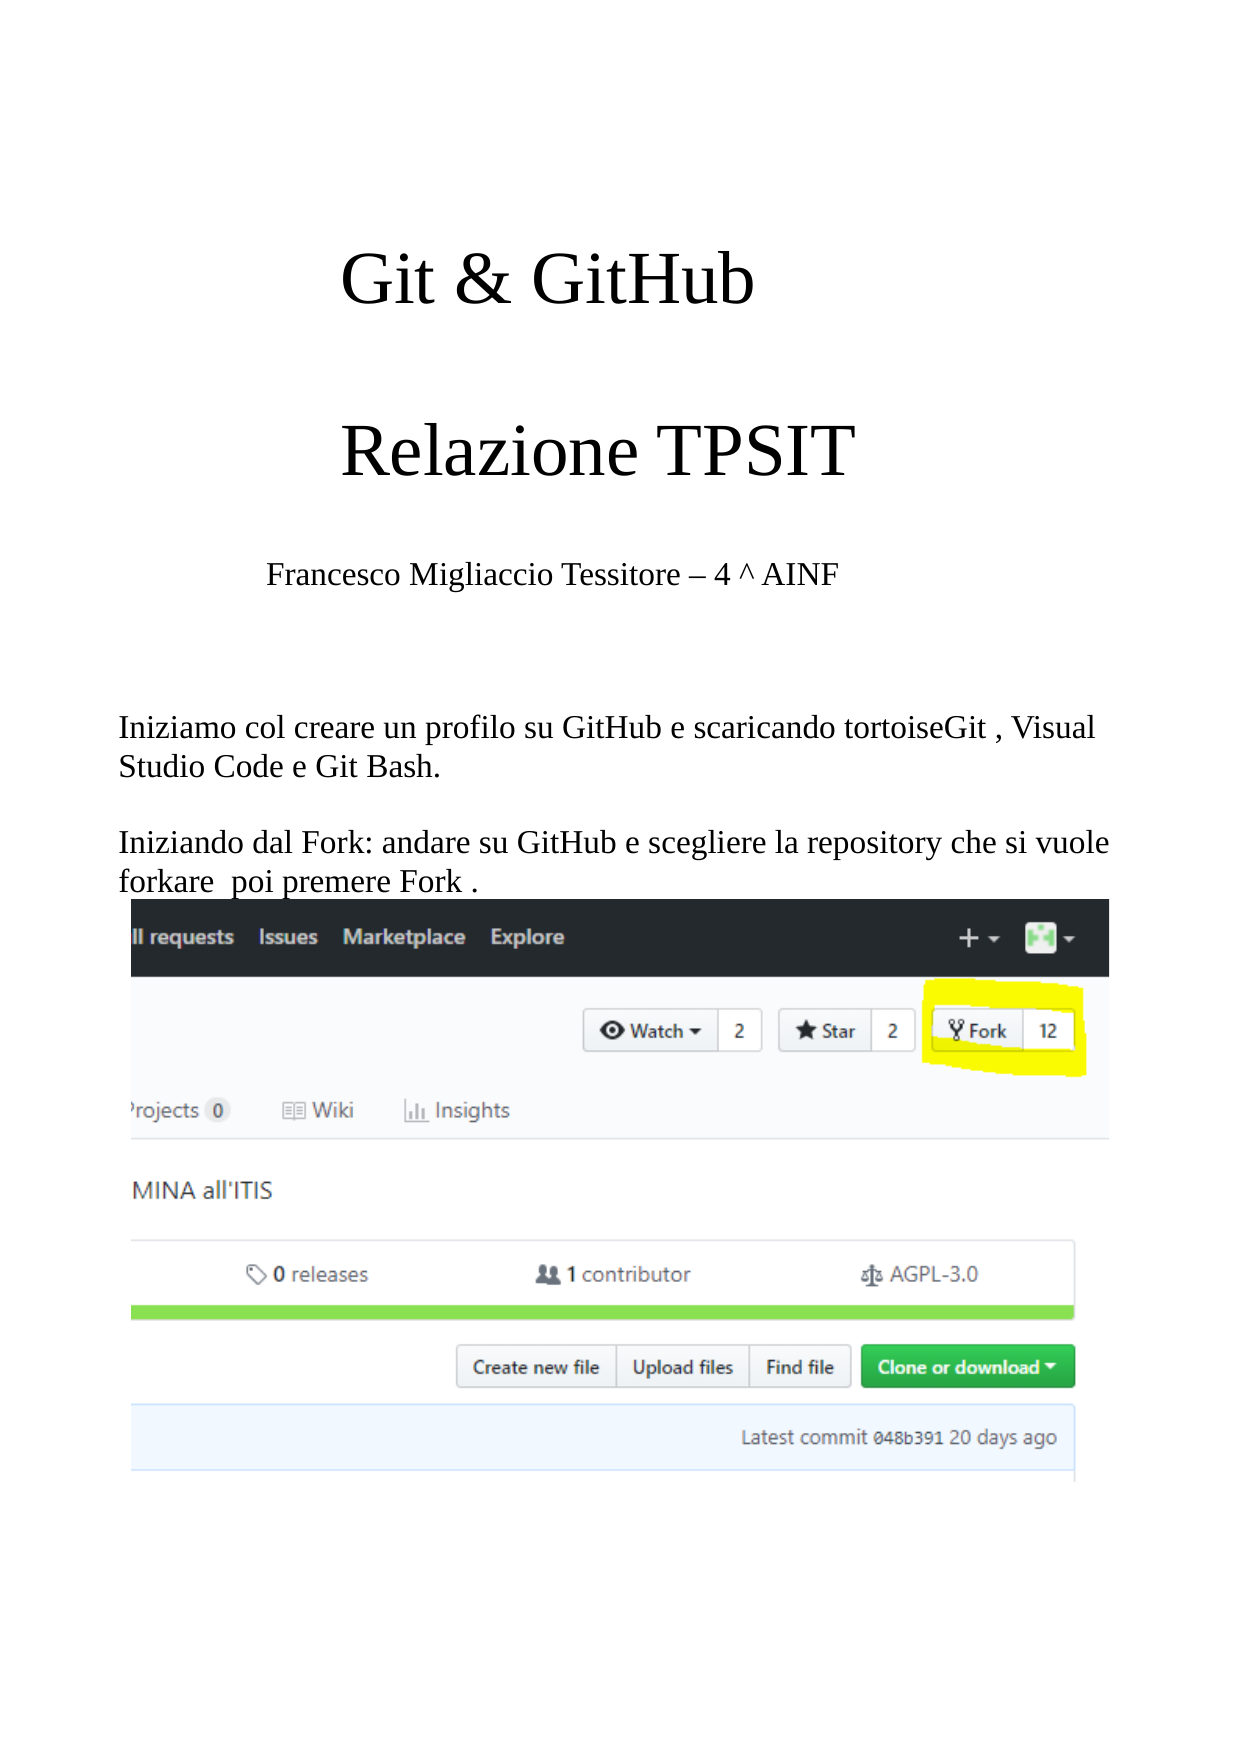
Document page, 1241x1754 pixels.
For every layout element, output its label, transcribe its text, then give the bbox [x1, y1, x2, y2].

text Iniziamo col creare un profilo su GitHub e scaricando tortoiseGit , Visual Studio Code e Git Bash. [118, 707, 1122, 784]
picture [131, 899, 1110, 1482]
text Git & GitHub [118, 233, 1122, 319]
text Iniziando dal Fork: andare su GitHub e scegliere la repository che si vuole forkare poi premere Fork . [118, 822, 1122, 899]
text Francesco Migliaccio Tessitore – 4 ^ AINF [118, 554, 1122, 592]
text Relazione TPSIT [118, 406, 1122, 492]
